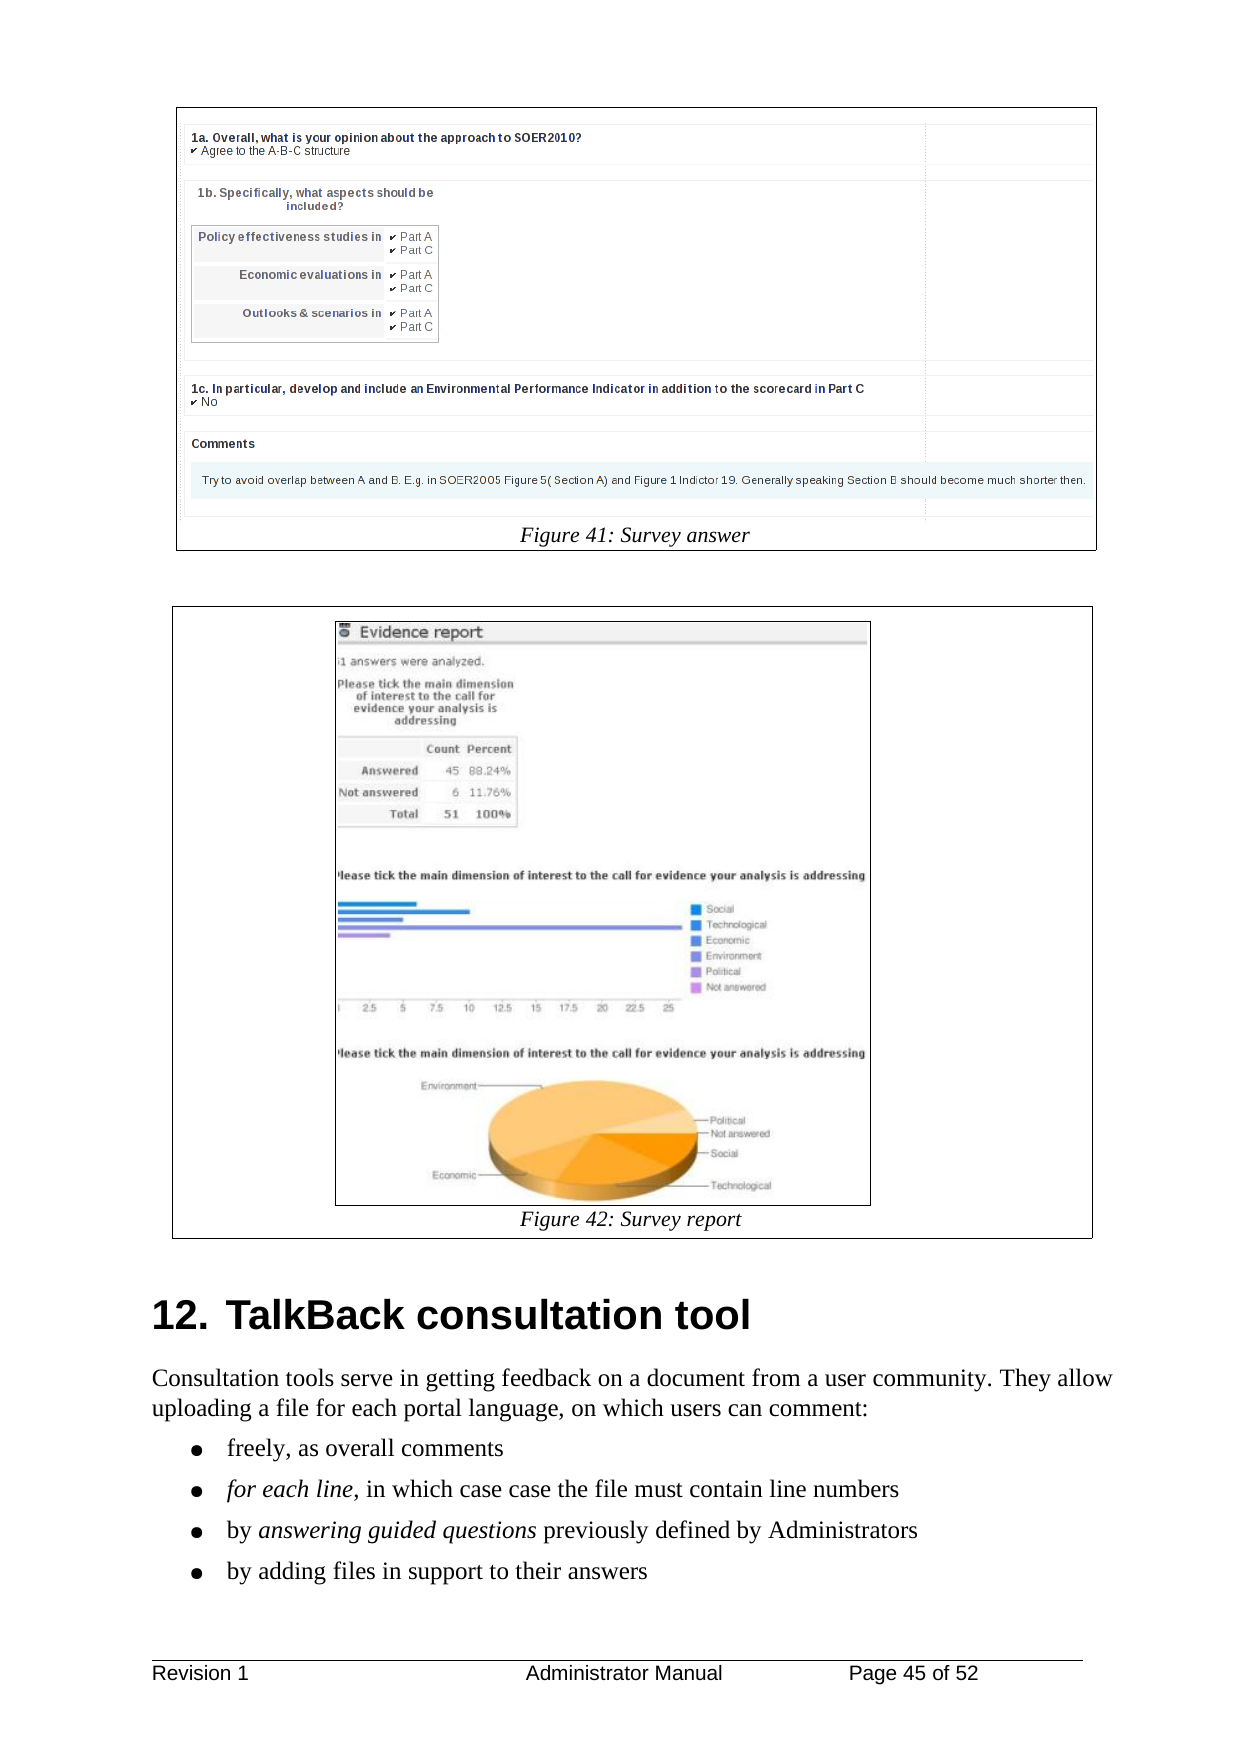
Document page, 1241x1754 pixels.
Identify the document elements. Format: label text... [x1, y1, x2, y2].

list freely, as overall comments [189, 1433, 1120, 1462]
picture [179, 122, 1094, 522]
picture [337, 623, 868, 1203]
list by adding files in support to their answers [189, 1556, 1120, 1585]
list for each line, in which case case the file must contain line numbers [189, 1474, 1120, 1503]
list by answering guided questions previously defined by Administrators [189, 1515, 1120, 1544]
subtitle TalkBack consultation tool [151, 1291, 1120, 1338]
text Figure 41: Survey answer [179, 522, 1093, 547]
text Figure 42: Survey report [175, 622, 1089, 1231]
text Consultation tools serve in getting feedback on a document from a user community. They allow uploading a file for each portal language, on which users can comment: [152, 1363, 1120, 1421]
